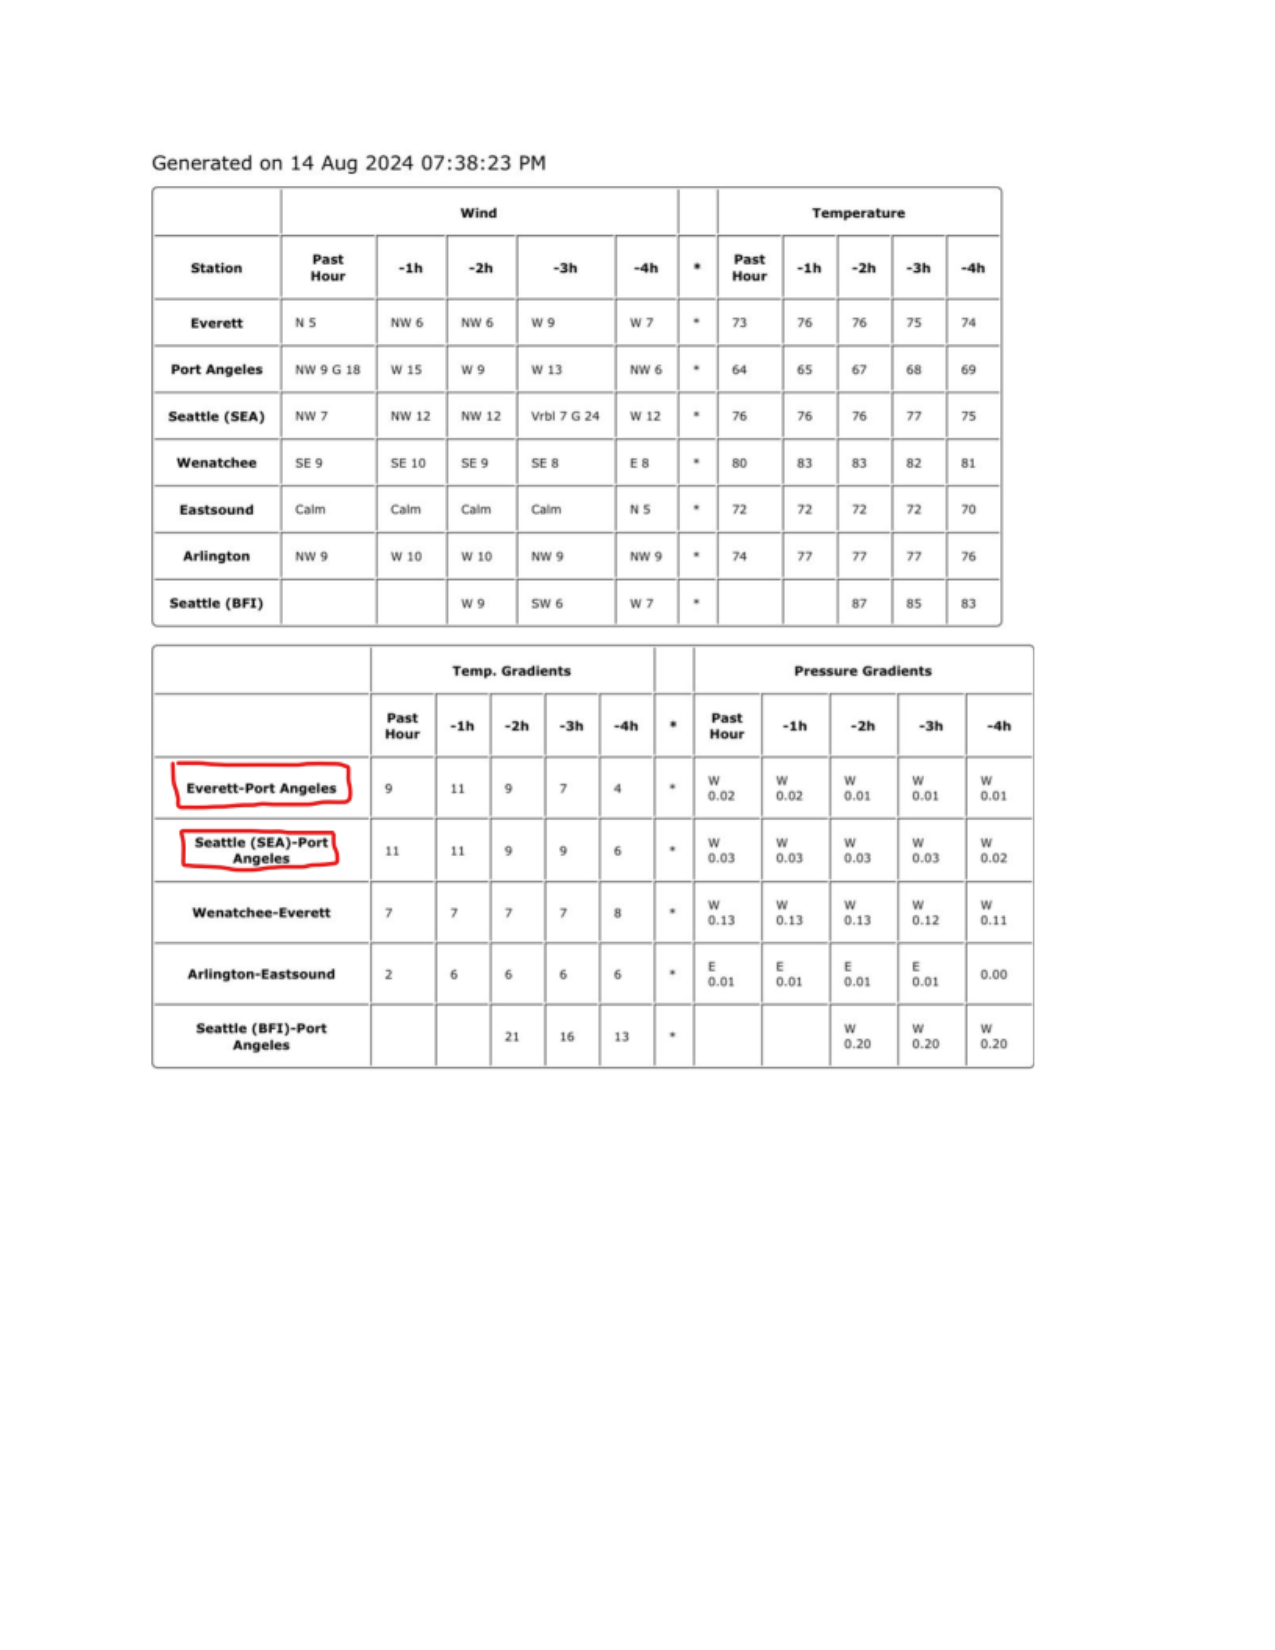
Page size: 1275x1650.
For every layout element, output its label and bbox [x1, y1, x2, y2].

picture [150, 150, 1035, 1075]
